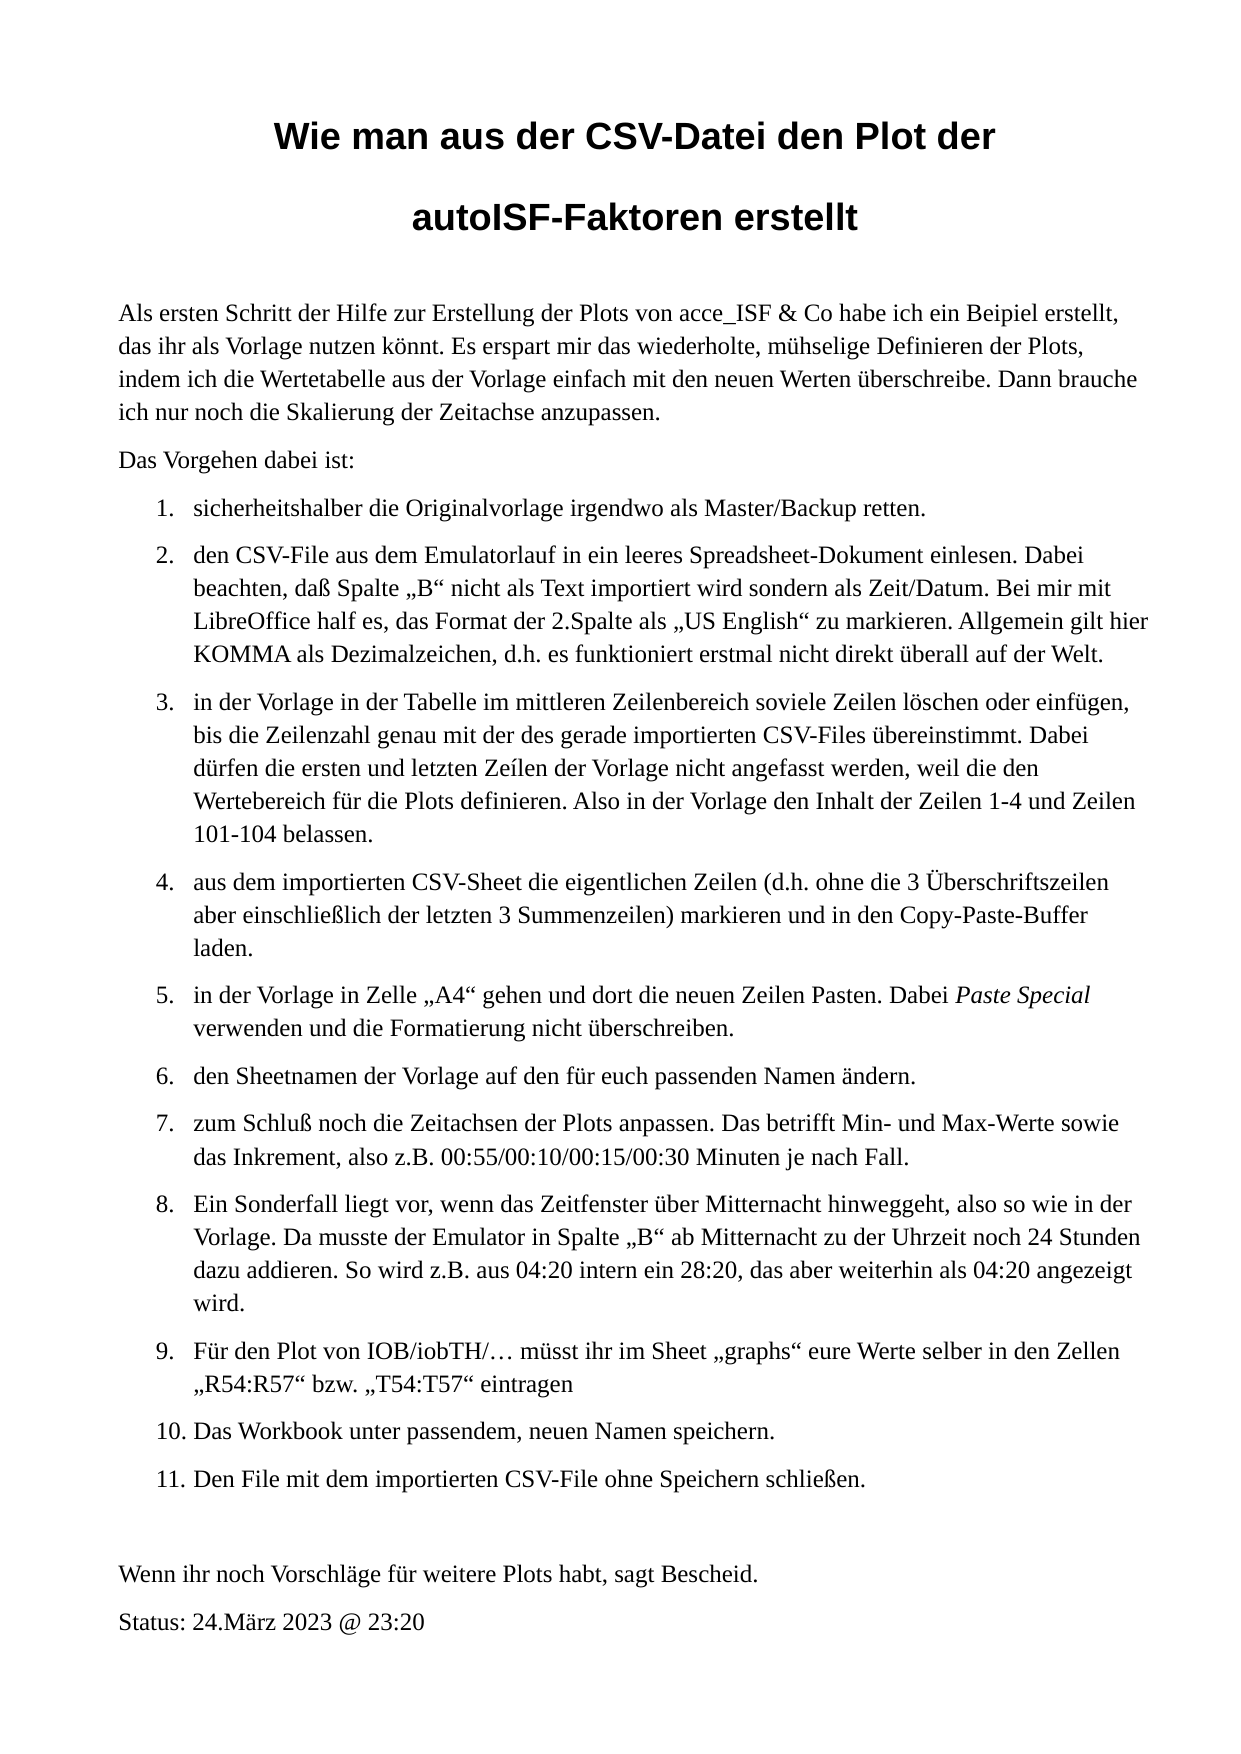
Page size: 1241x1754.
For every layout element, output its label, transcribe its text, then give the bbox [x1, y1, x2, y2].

list sicherheitshalber die Originalvorlage irgendwo als Master/Backup retten. [156, 493, 1152, 521]
list zum Schluß noch die Zeitachsen der Plots anpassen. Das betrifft Min- und Max-Werte sowie das Inkrement, also z.B. 00:55/00:10/00:15/00:30 Minuten je nach Fall. [156, 1108, 1152, 1170]
list Für den Plot von IOB/iobTH/… müsst ihr im Sheet „graphs“ eure Werte selber in den Zellen „R54:R57“ bzw. „T54:T57“ eintragen [156, 1336, 1152, 1398]
subtitle Wie man aus der CSV-Datei den Plot der [118, 113, 1152, 157]
list in der Vorlage in Zelle „A4“ gehen und dort die neuen Zeilen Pasten. Dabei Paste Special verwenden und die Formatierung nicht überschreiben. [156, 980, 1152, 1042]
list Ein Sonderfall liegt vor, wenn das Zeitfenster über Mitternacht hinweggeht, also so wie in der Vorlage. Da musste der Emulator in Spalte „B“ ab Mitternacht zu der Uhrzeit noch 24 Stunden dazu addieren. So wird z.B. aus 04:20 intern ein 28:20, das aber weiterhin als 04:20 angezeigt wird. [156, 1189, 1152, 1317]
text Das Vorgehen dabei ist: [118, 445, 1152, 474]
list den CSV-File aus dem Emulatorlauf in ein leeres Spreadsheet-Dokument einlesen. Dabei beachten, daß Spalte „B“ nicht als Text importiert wird sondern als Zeit/Datum. Bei mir mit LibreOffice half es, das Format der 2.Spalte als „US English“ zu markieren. Allgemein gilt hier KOMMA als Dezimalzeichen, d.h. es funktioniert erstmal nicht direkt überall auf der Welt. [156, 540, 1152, 668]
text Status: 24.März 2023 @ 23:20 [118, 1607, 1152, 1636]
list in der Vorlage in der Tabelle im mittleren Zeilenbereich soviele Zeilen löschen oder einfügen, bis die Zeilenzahl genau mit der des gerade importierten CSV-Files übereinstimmt. Dabei dürfen die ersten und letzten Zeílen der Vorlage nicht angefasst werden, weil die den Wertebereich für die Plots definieren. Also in der Vorlage den Inhalt der Zeilen 1-4 und Zeilen 101-104 belassen. [156, 687, 1152, 848]
list Das Workbook unter passendem, neuen Namen speichern. [156, 1416, 1152, 1445]
subtitle autoISF-Faktoren erstellt [118, 195, 1152, 238]
list Den File mit dem importierten CSV-File ohne Speichern schließen. [156, 1464, 1152, 1493]
list aus dem importierten CSV-Sheet die eigentlichen Zeilen (d.h. ohne die 3 Überschriftszeilen aber einschließlich der letzten 3 Summenzeilen) markieren und in den Copy-Paste-Buffer laden. [156, 867, 1152, 961]
list den Sheetnamen der Vorlage auf den für euch passenden Namen ändern. [156, 1061, 1152, 1090]
text Als ersten Schritt der Hilfe zur Erstellung der Plots von acce_ISF & Co habe ich ein Beipiel erstellt, das ihr als Vorlage nutzen könnt. Es erspart mir das wiederholte, mühselige Definieren der Plots, indem ich die Wertetabelle aus der Vorlage einfach mit den neuen Werten überschreibe. Dann brauche ich nur noch die Skalierung der Zeitachse anzupassen. [118, 298, 1152, 426]
text Wenn ihr noch Vorschläge für weitere Plots habt, sagt Bescheid. [118, 1559, 1152, 1588]
